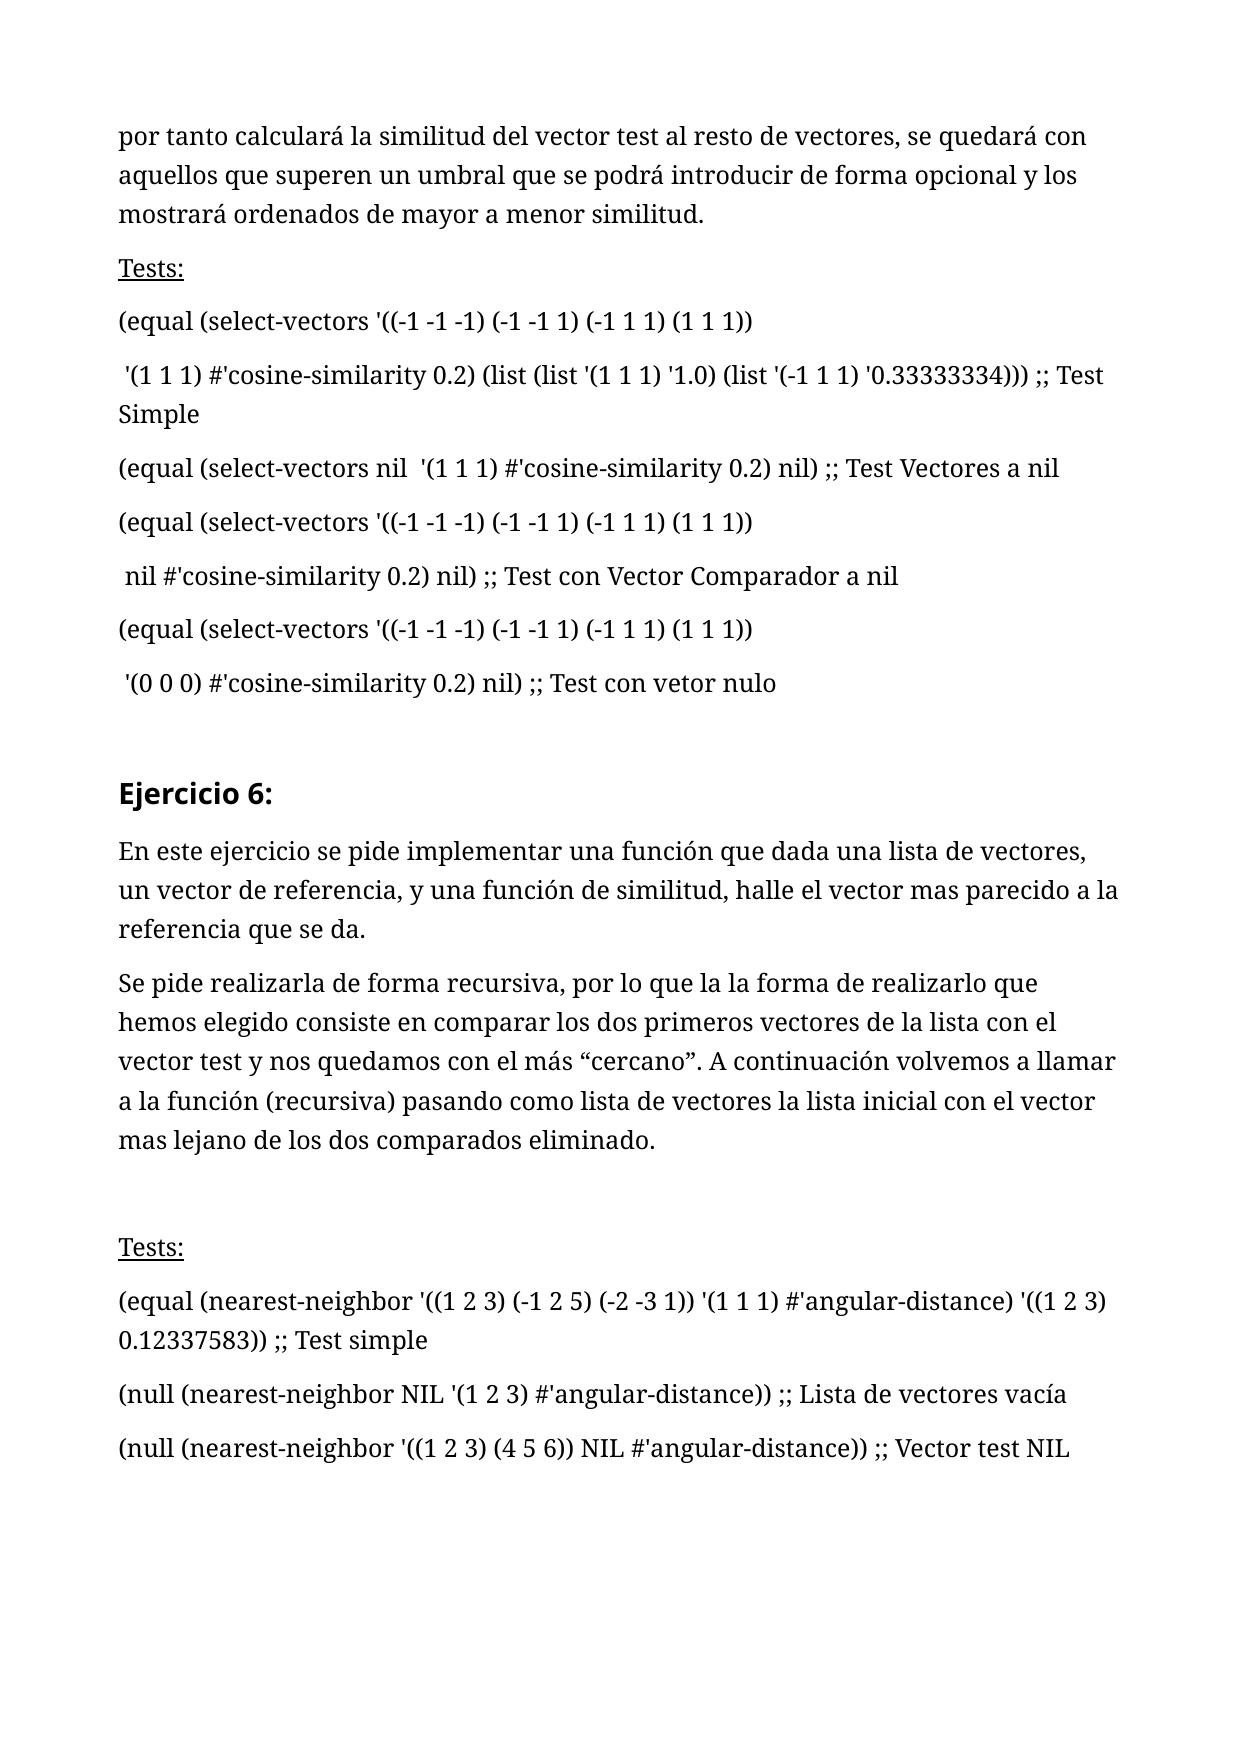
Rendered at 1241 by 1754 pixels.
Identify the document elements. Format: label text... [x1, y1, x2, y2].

text Ejercicio 6: [118, 773, 1122, 813]
text En este ejercicio se pide implementar una función que dada una lista de vectores, un vector de referencia, y una función de similitud, halle el vector mas parecido a la referencia que se da. [118, 834, 1122, 946]
text '(1 1 1) #'cosine-similarity 0.2) (list (list '(1 1 1) '1.0) (list '(-1 1 1) '0.33333334))) ;; Test Simple [118, 358, 1122, 431]
text Se pide realizarla de forma recursiva, por lo que la la forma de realizarlo que hemos elegido consiste en comparar los dos primeros vectores de la lista con el vector test y nos quedamos con el más “cercano”. A continuación volvemos a llamar a la función (recursiva) pasando como lista de vectores la lista inicial con el vector mas lejano de los dos comparados eliminado. [118, 966, 1122, 1156]
text nil #'cosine-similarity 0.2) nil) ;; Test con Vector Comparador a nil [118, 558, 1122, 592]
text (null (nearest-neighbor NIL '(1 2 3) #'angular-distance)) ;; Lista de vectores vacía [118, 1377, 1122, 1411]
text (equal (select-vectors nil '(1 1 1) #'cosine-similarity 0.2) nil) ;; Test Vectores a nil [118, 451, 1122, 485]
text (equal (select-vectors '((-1 -1 -1) (-1 -1 1) (-1 1 1) (1 1 1)) [118, 304, 1122, 338]
text (null (nearest-neighbor '((1 2 3) (4 5 6)) NIL #'angular-distance)) ;; Vector test NIL [118, 1430, 1122, 1464]
text (equal (select-vectors '((-1 -1 -1) (-1 -1 1) (-1 1 1) (1 1 1)) [118, 612, 1122, 646]
text (equal (select-vectors '((-1 -1 -1) (-1 -1 1) (-1 1 1) (1 1 1)) [118, 504, 1122, 538]
text '(0 0 0) #'cosine-similarity 0.2) nil) ;; Test con vetor nulo [118, 666, 1122, 700]
text Tests: [118, 250, 1122, 284]
text por tanto calculará la similitud del vector test al resto de vectores, se quedará con aquellos que superen un umbral que se podrá introducir de forma opcional y los mostrará ordenados de mayor a menor similitud. [118, 118, 1122, 231]
text (equal (nearest-neighbor '((1 2 3) (-1 2 5) (-2 -3 1)) '(1 1 1) #'angular-distance) '((1 2 3) 0.12337583)) ;; Test simple [118, 1284, 1122, 1357]
text Tests: [118, 1230, 1122, 1264]
